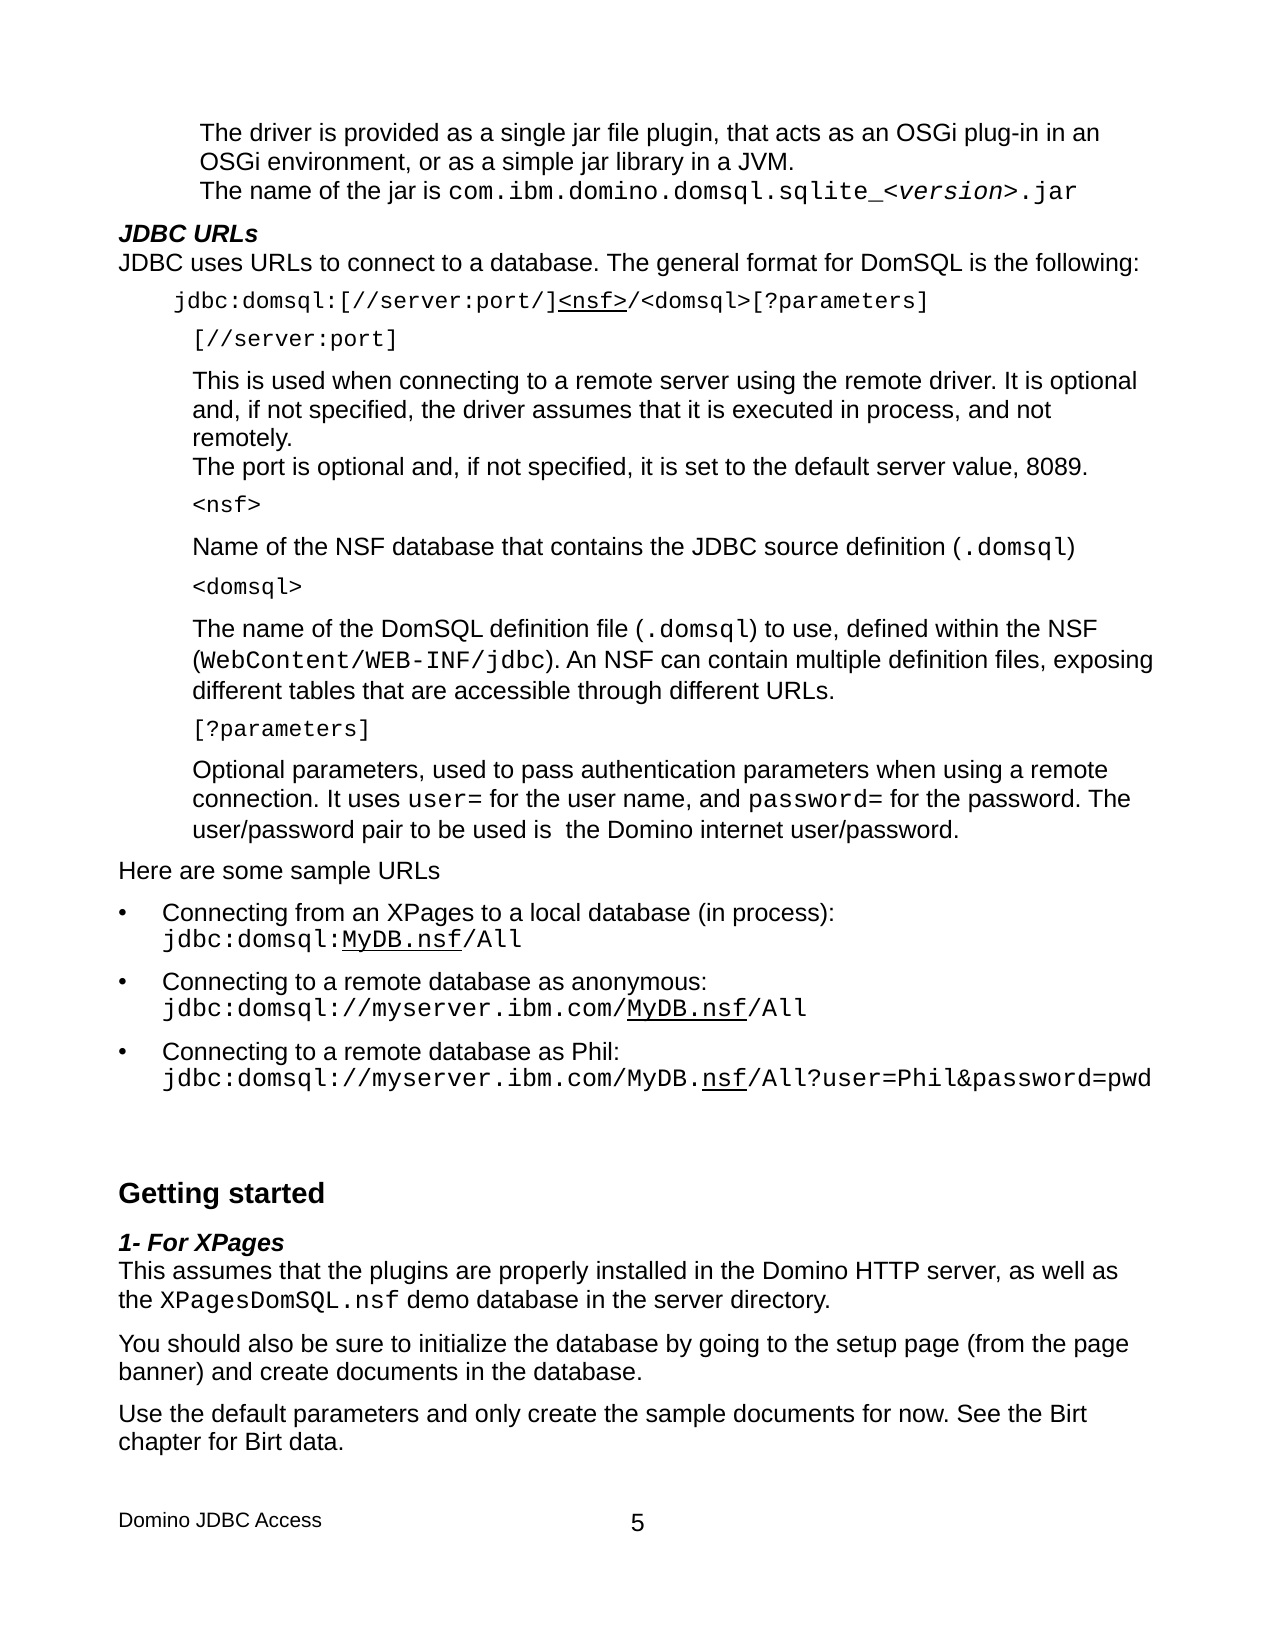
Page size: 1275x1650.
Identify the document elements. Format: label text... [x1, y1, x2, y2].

text jdbc:domsql:[//server:port/]<nsf>/<domsql>[?parameters] [118, 289, 1157, 315]
subtitle JDBC URLs [118, 219, 1142, 248]
text The name of the DomSQL definition file (.domsql) to use, defined within the NSF (WebContent/WEB-INF/jdbc). An NSF can contain multiple definition files, exposing different tables that are accessible through different URLs. [192, 614, 1157, 704]
text Use the default parameters and only create the sample documents for now. See the Birt chapter for Birt data. [118, 1398, 1157, 1456]
list Connecting to a remote database as anonymous: jdbc:domsql://myserver.ibm.com/MyDB.nsf/All [118, 967, 1157, 1024]
text <domsql> [118, 575, 1157, 601]
text <nsf> [118, 493, 1157, 519]
text Name of the NSF database that contains the JDBC source definition (.domsql) [192, 532, 1157, 563]
list Connecting to a remote database as Phil: jdbc:domsql://myserver.ibm.com/MyDB.nsf/All?user=Phil&password=pwd [118, 1037, 1157, 1094]
subtitle 1- For XPages [118, 1228, 1142, 1256]
text Optional parameters, used to pass authentication parameters when using a remote connection. It uses user= for the user name, and password= for the password. The user/password pair to be used is the Domino internet user/password. [192, 755, 1157, 844]
subtitle Getting started [118, 1176, 1157, 1209]
text [?parameters] [118, 717, 1157, 743]
list The driver is provided as a single jar file plugin, that acts as an OSGi plug-in in an OSGi environment, or as a simple jar library in a JVM. The name of the jar is com.ibm.domino.domsql.sqlite_<version>.jar [156, 118, 1157, 207]
text This assumes that the plugins are properly installed in the Domino HTTP server, as well as the XPagesDomSQL.nsf demo database in the server directory. [118, 1256, 1157, 1316]
list Connecting from an XPages to a local database (in process): jdbc:domsql:MyDB.nsf/All [118, 897, 1157, 955]
text You should also be sure to initialize the database by going to the setup page (from the page banner) and create documents in the database. [118, 1328, 1157, 1386]
text JDBC uses URLs to connect to a database. The general format for DomSQL is the following: [118, 248, 1157, 277]
text [//server:port] [118, 327, 1157, 353]
text Here are some sample URLs [118, 856, 1157, 885]
text This is used when connecting to a remote server using the remote driver. It is optional and, if not specified, the driver assumes that it is executed in process, and not remotely. The port is optional and, if not specified, it is set to the default server value, 8089. [192, 366, 1157, 481]
